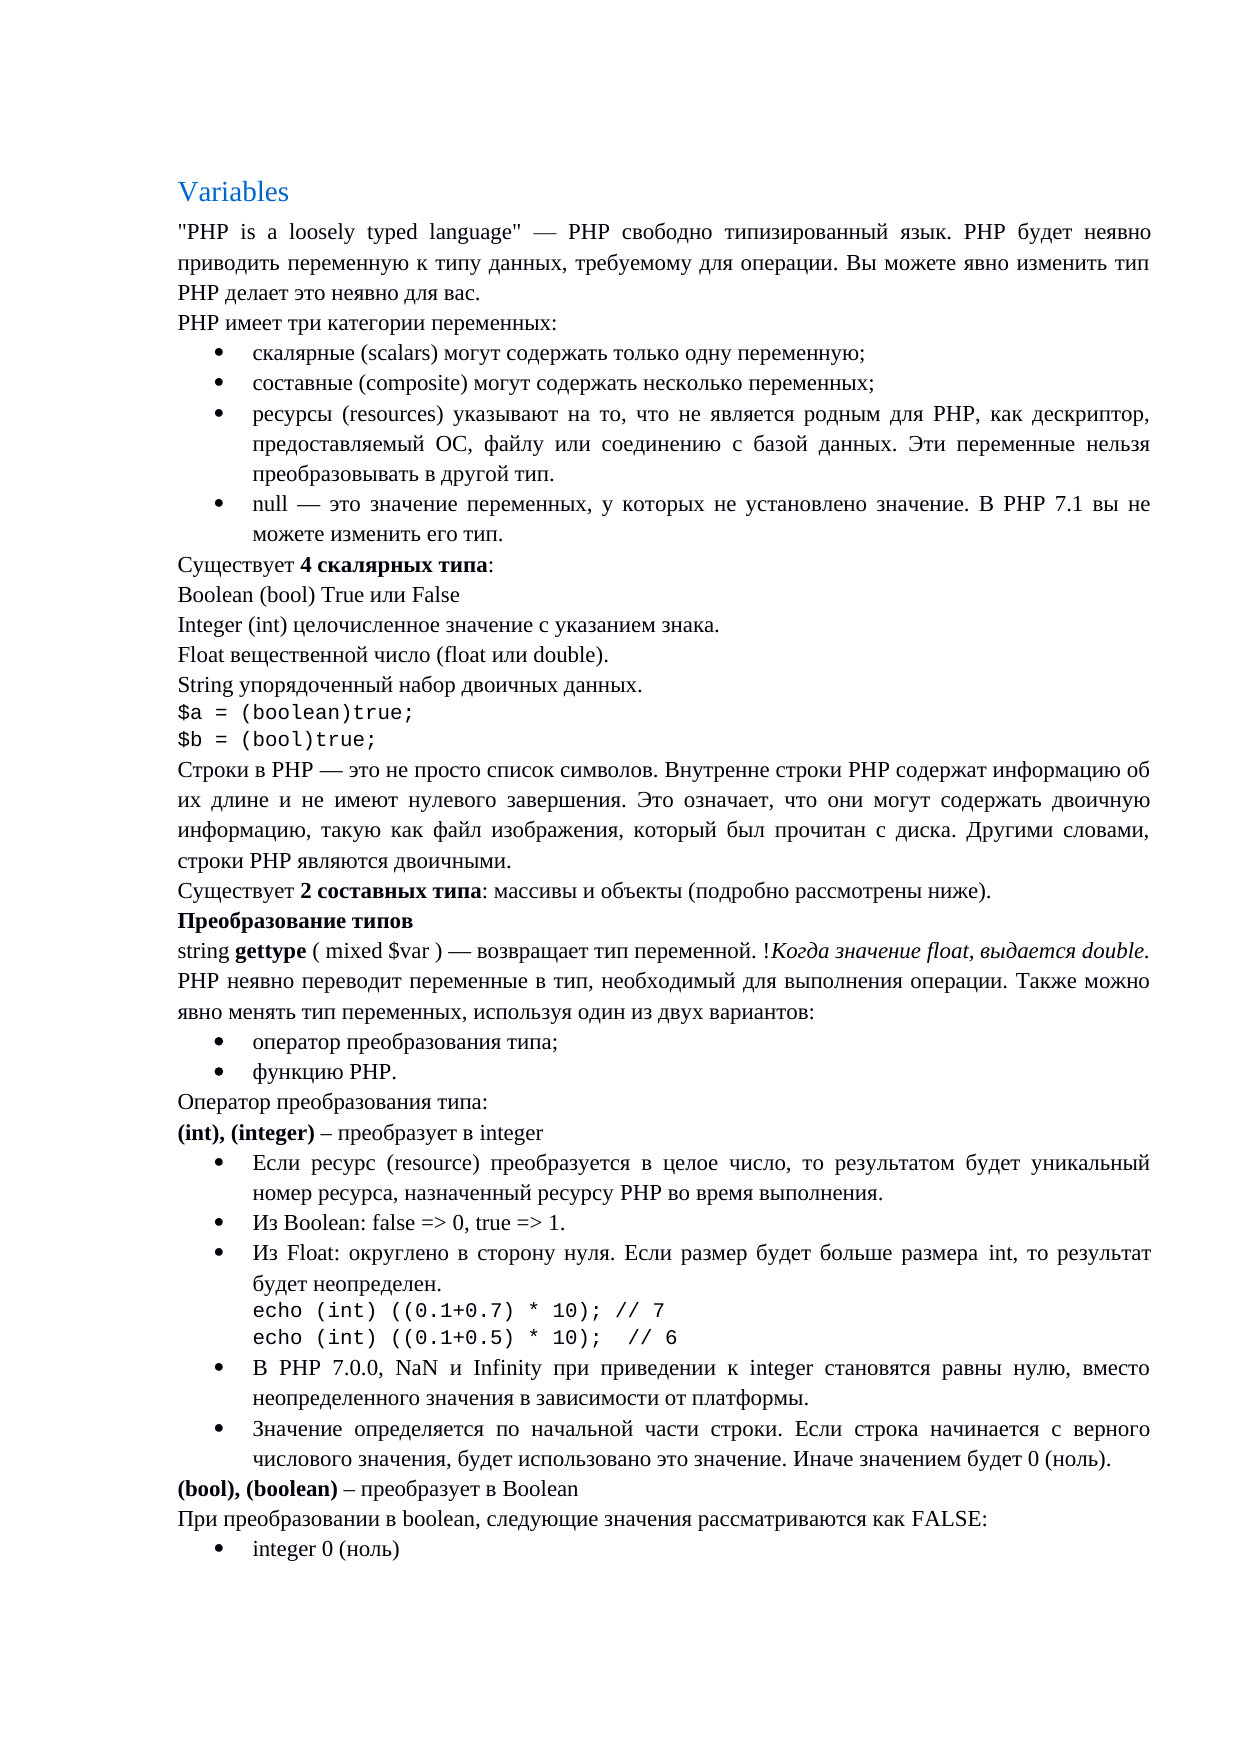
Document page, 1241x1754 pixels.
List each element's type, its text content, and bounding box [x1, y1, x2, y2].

text echo (int) ((0.1+0.5) * 10); // 6 [177, 1327, 1152, 1351]
text Оператор преобразования типа: [177, 1088, 1152, 1115]
list оператор преобразования типа; [215, 1028, 1152, 1054]
list Значение определяется по начальной части строки. Если строка начинается с верного числового значения, будет использовано это значение. Иначе значением будет 0 (ноль). [215, 1415, 1152, 1471]
subtitle Variables [177, 174, 1152, 207]
list null — это значение переменных, у которых не установлено значение. В PHP 7.1 вы не можете изменить его тип. [215, 490, 1152, 547]
text Существует 2 составных типа: массивы и объекты (подробно рассмотрены ниже). [177, 877, 1152, 903]
text PHP имеет три категории переменных: [177, 309, 1152, 335]
text String упорядоченный набор двоичных данных. [177, 672, 1152, 698]
list В PHP 7.0.0, NaN и Infinity при приведении к integer становятся равны нулю, вместо неопределенного значения в зависимости от платформы. [215, 1354, 1152, 1411]
text Integer (int) целочисленное значение с указанием знака. [177, 611, 1152, 637]
text При преобразовании в boolean, следующие значения рассматриваются как FALSE: [177, 1505, 1152, 1532]
list Из Float: округлено в сторону нуля. Если размер будет больше размера int, то результат будет неопределен. [215, 1239, 1152, 1296]
text Преобразование типов [177, 907, 1152, 933]
list Из Boolean: false => 0, true => 1. [215, 1209, 1152, 1236]
list integer 0 (ноль) [215, 1536, 1152, 1562]
text string gettype ( mixed $var ) — возвращает тип переменной. !Когда значение float, выдается double. [177, 937, 1152, 964]
text "PHP is a loosely typed language" — PHP свободно типизированный язык. PHP будет неявно приводить переменную к типу данных, требуемому для операции. Вы можете явно изменить тип PHP делает это неявно для вас. [177, 218, 1152, 305]
list скалярные (scalars) могут содержать только одну переменную; [215, 339, 1152, 366]
text PHP неявно переводит переменные в тип, необходимый для выполнения операции. Также можно явно менять тип переменных, используя один из двух вариантов: [177, 968, 1152, 1024]
text Существует 4 скалярных типа: [177, 551, 1152, 577]
text echo (int) ((0.1+0.7) * 10); // 7 [177, 1300, 1152, 1323]
text Float вещественной число (float или double). [177, 641, 1152, 668]
list функцию PHP. [215, 1058, 1152, 1084]
text Строки в PHP — это не просто список символов. Внутренне строки PHP содержат информацию об их длине и не имеют нулевого завершения. Это означает, что они могут содержать двоичную информацию, такую как файл изображения, который был прочитан с диска. Другими словами, строки PHP являются двоичными. [177, 756, 1152, 873]
text $a = (boolean)true; [177, 702, 1152, 725]
text $b = (bool)true; [177, 729, 1152, 753]
list составные (composite) могут содержать несколько переменных; [215, 369, 1152, 396]
text (bool), (boolean) – преобразует в Boolean [177, 1475, 1152, 1501]
list ресурсы (resources) указывают на то, что не является родным для PHP, как дескриптор, предоставляемый ОС, файлу или соединению с базой данных. Эти переменные нельзя преобразовывать в другой тип. [215, 400, 1152, 486]
text (int), (integer) – преобразует в integer [177, 1119, 1152, 1145]
list Если ресурс (resource) преобразуется в целое число, то результатом будет уникальный номер ресурса, назначенный ресурсу PHP во время выполнения. [215, 1149, 1152, 1205]
text Boolean (bool) True или False [177, 581, 1152, 607]
